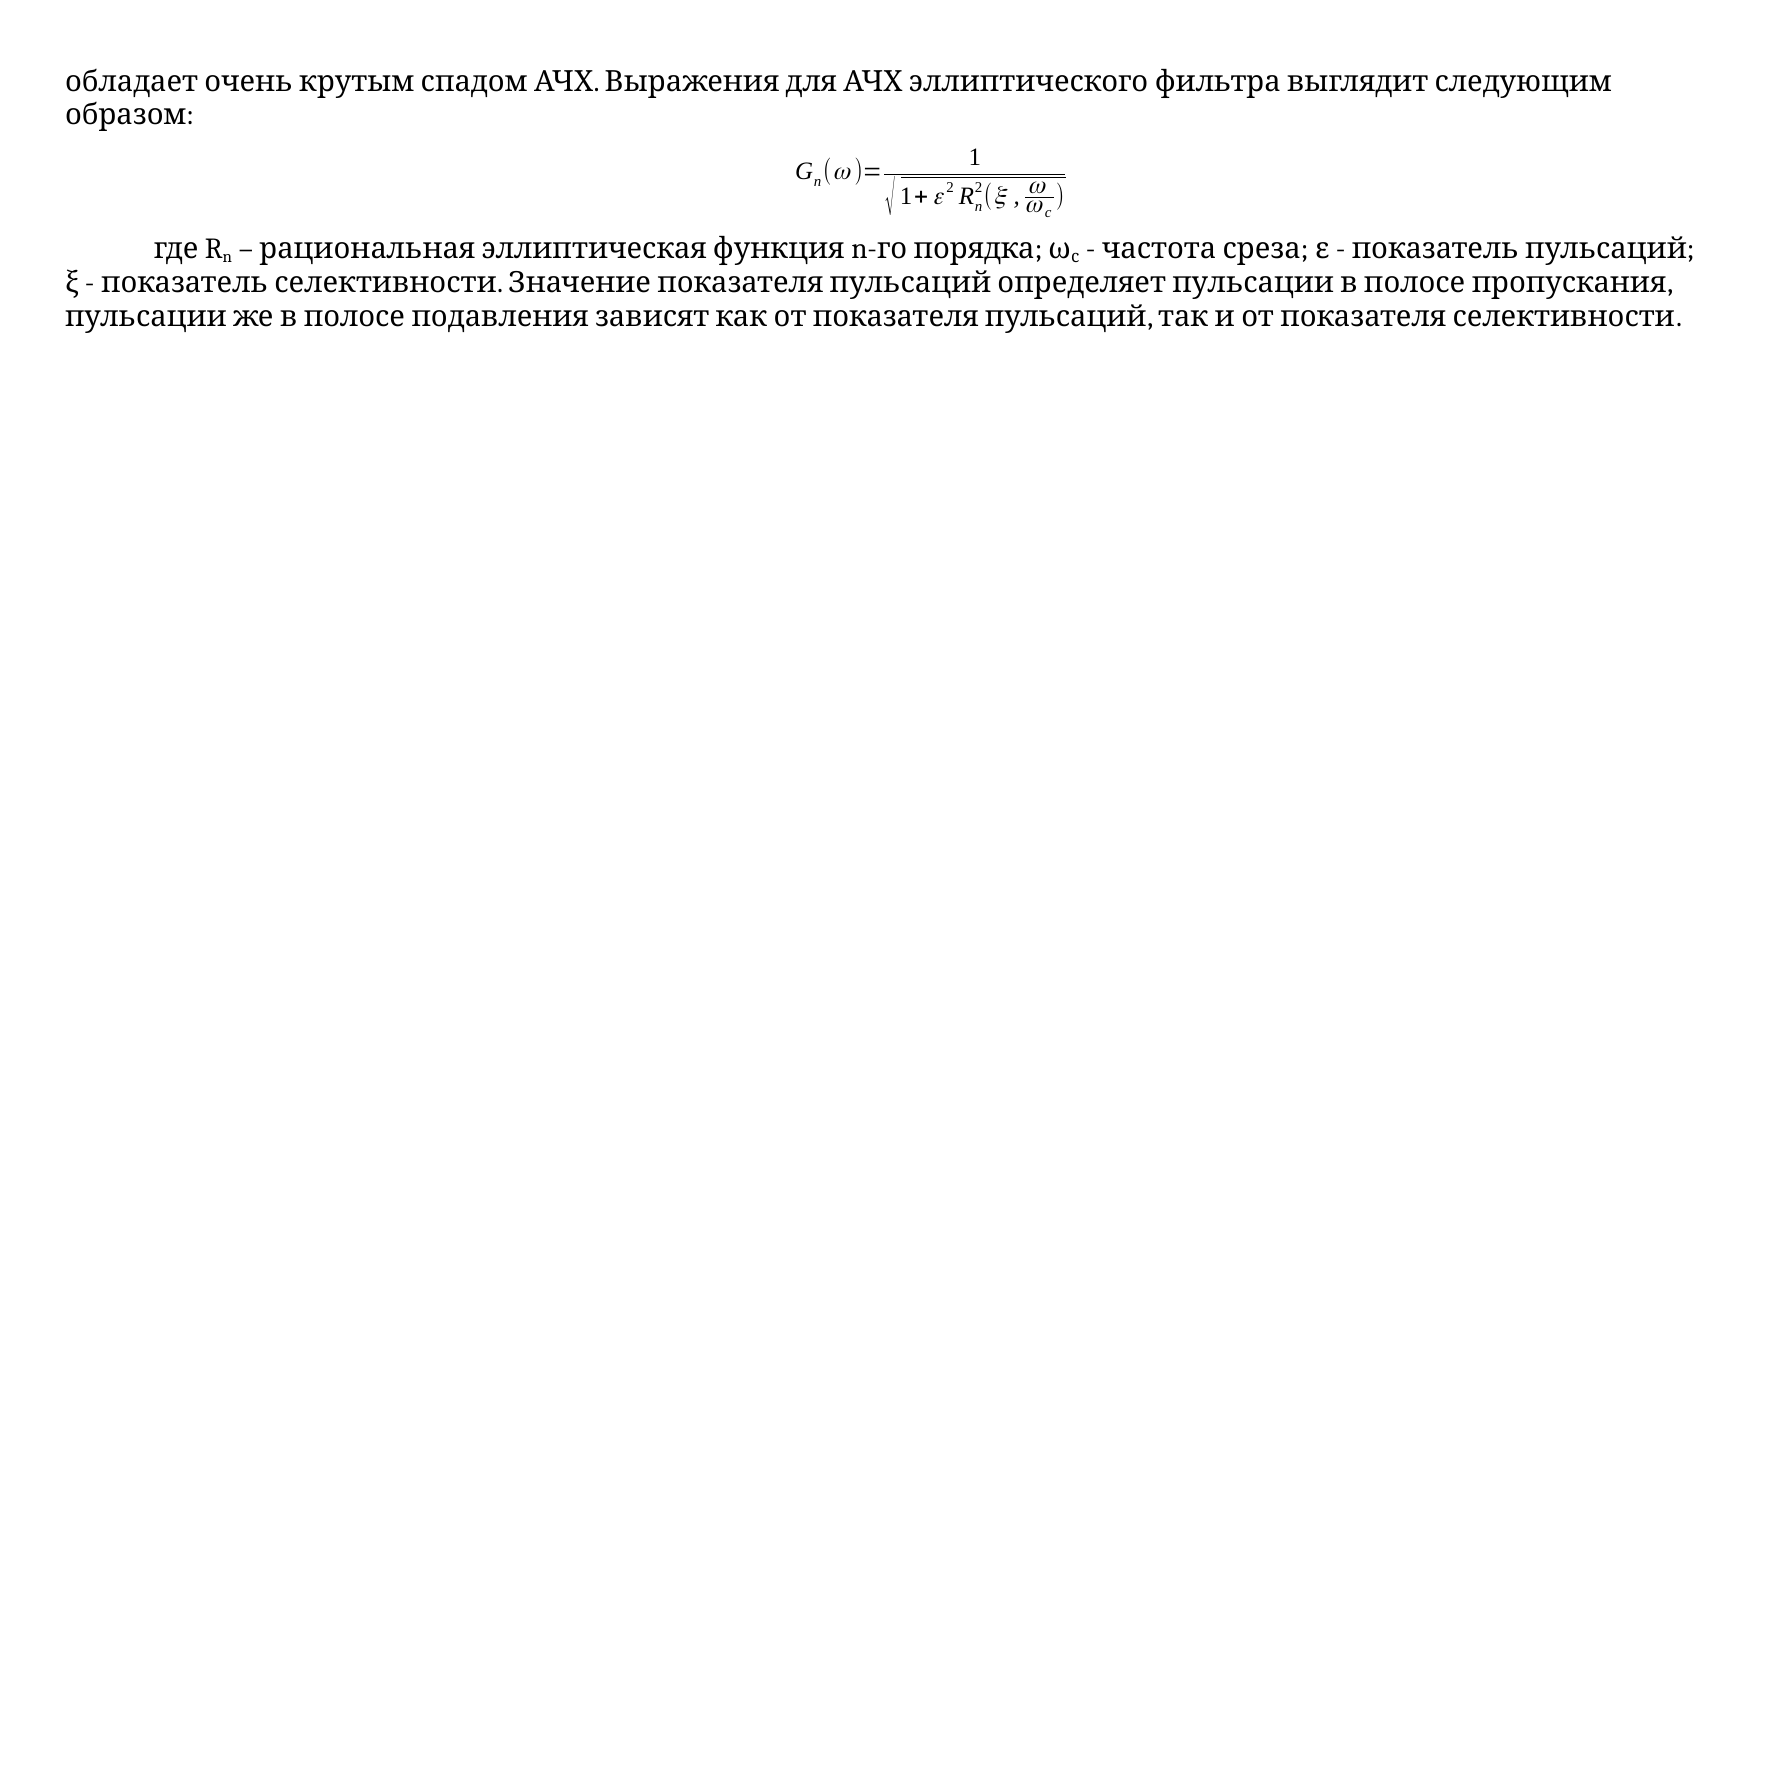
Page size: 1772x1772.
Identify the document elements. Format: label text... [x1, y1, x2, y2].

table_cell Блок «Цифровой фильтр» предназначен для фильтрации цифрового сигнала с целью выделения или подавления определённых частот. Реализует модели следующих фильтров: эллиптический, Баттерворта, а также Чебышева 1-го и 2-го порядка. Передаточная функция фильтра имеет вид: Входы: DataInput – входной сигнал; Sync – вход для синхроимпульсов; Reset – вход для сигнала сброса; Выходы: DataOut – выходной отфильтрованный сигнал; Свойства блока: Порядок фильтра – целое число, максимальная степень комплексной переменной в передаточной функции фильтра; Тип фильтра – выбор типа фильтра, реализуемого блоком (см Примечание 1); Частоты среза, Гц – массив частот среза, размерностью равной количеству реализуемых блоком фильтров; Частоты дискретизации, Гц – массив частот дискретизации фильтра, размерностью равной количеству реализуемых блоком фильтров; Пульсация в полосе пропускания, дБ – массив величин пульсации АЧХ, размерностью равной количеству реализуемых блоком фильтров Чебышева; Класс фильтра – способ синтеза коэффициентов передаточной функции фильтра (см. Примечание 2); Параметры блока: Числитель фильтра — массив коэффициентов числителя передаточной функции для каждого фильтра; Знаменатель фильтра — массив коэффициентов знаменателя передаточной функции для каждого фильтра; Стоит отметить, что при представлении результата синтеза фильтра в виде коэффициентов полиномов числителя и знаменателя передаточной функции, возможна численная погрешность, которая возникает из-за ошибок округления на порядках фильтра начиная с четвертого. На входной порт Sync должны подаваться прямоугольные синхроимпульсы единичной амплитуды. Срабатывание блока происходит по переднему фронту синхроимпульса. При каждом срабатывании блока на выходе формируется сигнал, прошедший через процедуру фильтрации. Фильтрация организована по рекурсивной процедуре. Синтез коэффициентов передаточных функций по заданным критериям осуществляется в соответствие с выбранными классами фильтров. Пример использования блока: Работа блока показана в демонстрационном примере, расположенном по адресу Здесь блок цифрового фильтра используется в некоторой схеме обработки сигнала. Исходный сигнал представляет собой сумму двух синусоид частотой 1Гц и 4Гц. Из данного сигнала формируется вектор из трех одинаковых значений, который подается на основной вход блока. Настройки блока соответствуют фильтру низких частот 3 порядка с частотой среза 3Гц. При этом реализуются фильтры Баттерворта, а также Чебышева 1-го и 2-го рода. Выход блока в этом случае будет вектором из трех элементов, соответствующих реализуемым классам фильтров. Файл проекта, демонстрирующего использование блока цифровой фильтрации расположен по адресу %PROGRAMM_DIR%\Demo\Automatic\Обработка сигналов\Цифровые фильтры.prt Примечание 1: Реализуемые блоком типы фильтров: Фильтр нижних частот - фильтр, эффективно пропускающий частотный спектр сигнала ниже некоторой частоты (частоты среза) и уменьшающий (подавляющий) частоты сигнала выше этой частоты. Фильтр верхних частот - фильтр, пропускающий высокие частоты входного сигнала, при этом подавляя частоты сигнала ниже частоты среза. Полосовой фильтр - фильтр, который пропускает частоты, находящиеся в некоторой полосе частот. Режекторный фильтр - фильтр, не пропускающий частоты некоторой определённой полосы частот, и пропускающий частоты, выходящие за пределы этой полосы. Примечание 2: Особенности и алгоритмы реализованных классов фильтров: Фильтр Баттерворта: обладает максимально гладкой АЧХ на частотах полосы пропускания, на частотах полосы задерживания она уменьшается практически до нуля. является единственным из фильтров, сохраняющим форму АЧХ для более высоких порядков (за исключением более крутого спада характеристики на полосе подавления) тогда как многие другие разновидности фильтров (фильтр Чебышева, эллиптический фильтр) имеют различные формы АЧХ при различных порядках. В сравнении с фильтрами Чебышёва I и II типов или эллиптическим фильтром, фильтр Баттерворта имеет более пологий спад характеристики и поэтому должен иметь больший порядок для того, чтобы обеспечить нужные характеристики на частотах полосы подавления. Выражение АЧХ фильтра Баттерворта n-го порядка выглядит следующим образом: где n – порядок фильтра; ωс - частоты среза, то есть частота, на которой амплитуда составляет -3дБ; G0 - коэффициент усиления по постоянной составляющей (усиление на нулевой частоте). АЧХ фильтра Баттерворта обладает следующими свойствами: при любом порядке n значение АЧХ Gb(ω)=1; на частоте среза ωс значение АЧХ Gb(ω)=0.707. Фильтр Чебышева 1 рода: имеет крутой спад АЧХ и её существенные пульсации на частотах полос пропускания. Выражение АЧХ фильтра Чебышева 1 рода n-го порядка выглядит следующим образом: где ε – показатель пульсаций; ωс - частота среза; Tn(x) - многочлен Чебышева n-го порядка. Особенности фильтра Чебышева 1 рода: в полосе пропускания АЧХ имеет равноволновой характер. На интервале -1≤ω≤1 имеется n точек, в которых модуль функции АЧХ достигает максимального значения, равного 1, или минимального значения, равного ; если n нечетно, то модуль функции АЧХ равен 1, если n четно, то ; значение АЧХ фильтра на частоте среза ; при ω≥1 функция АЧХ монотонно убывает и стремится к нулю. Фильтр Чебышева 2 рода: имеет крутой спад АЧХ и в отличие от фильтра 1 рода существенные пульсации отмечаются на частотах полос подавления, а не пропускания. Выражение для описания АЧХ фильтра Чебышева 2 рода аналогично выражению для АЧХ фильтра Чебышева 1 рода. Эллиптический фильтр: имеет пульсации АЧХ, как в полосе пропускания, так и в полосе подавления, обладает очень крутым спадом АЧХ. Выражения для АЧХ эллиптического фильтра выглядит следующим образом: где Rn – рациональная эллиптическая функция n-го порядка; ωс - частота среза; ε - показатель пульсаций; ξ - показатель селективности. Значение показателя пульсаций определяет пульсации в полосе пропускания, пульсации же в полосе подавления зависят как от показателя пульсаций, так и от показателя селективности. [59, 59, 1713, 351]
